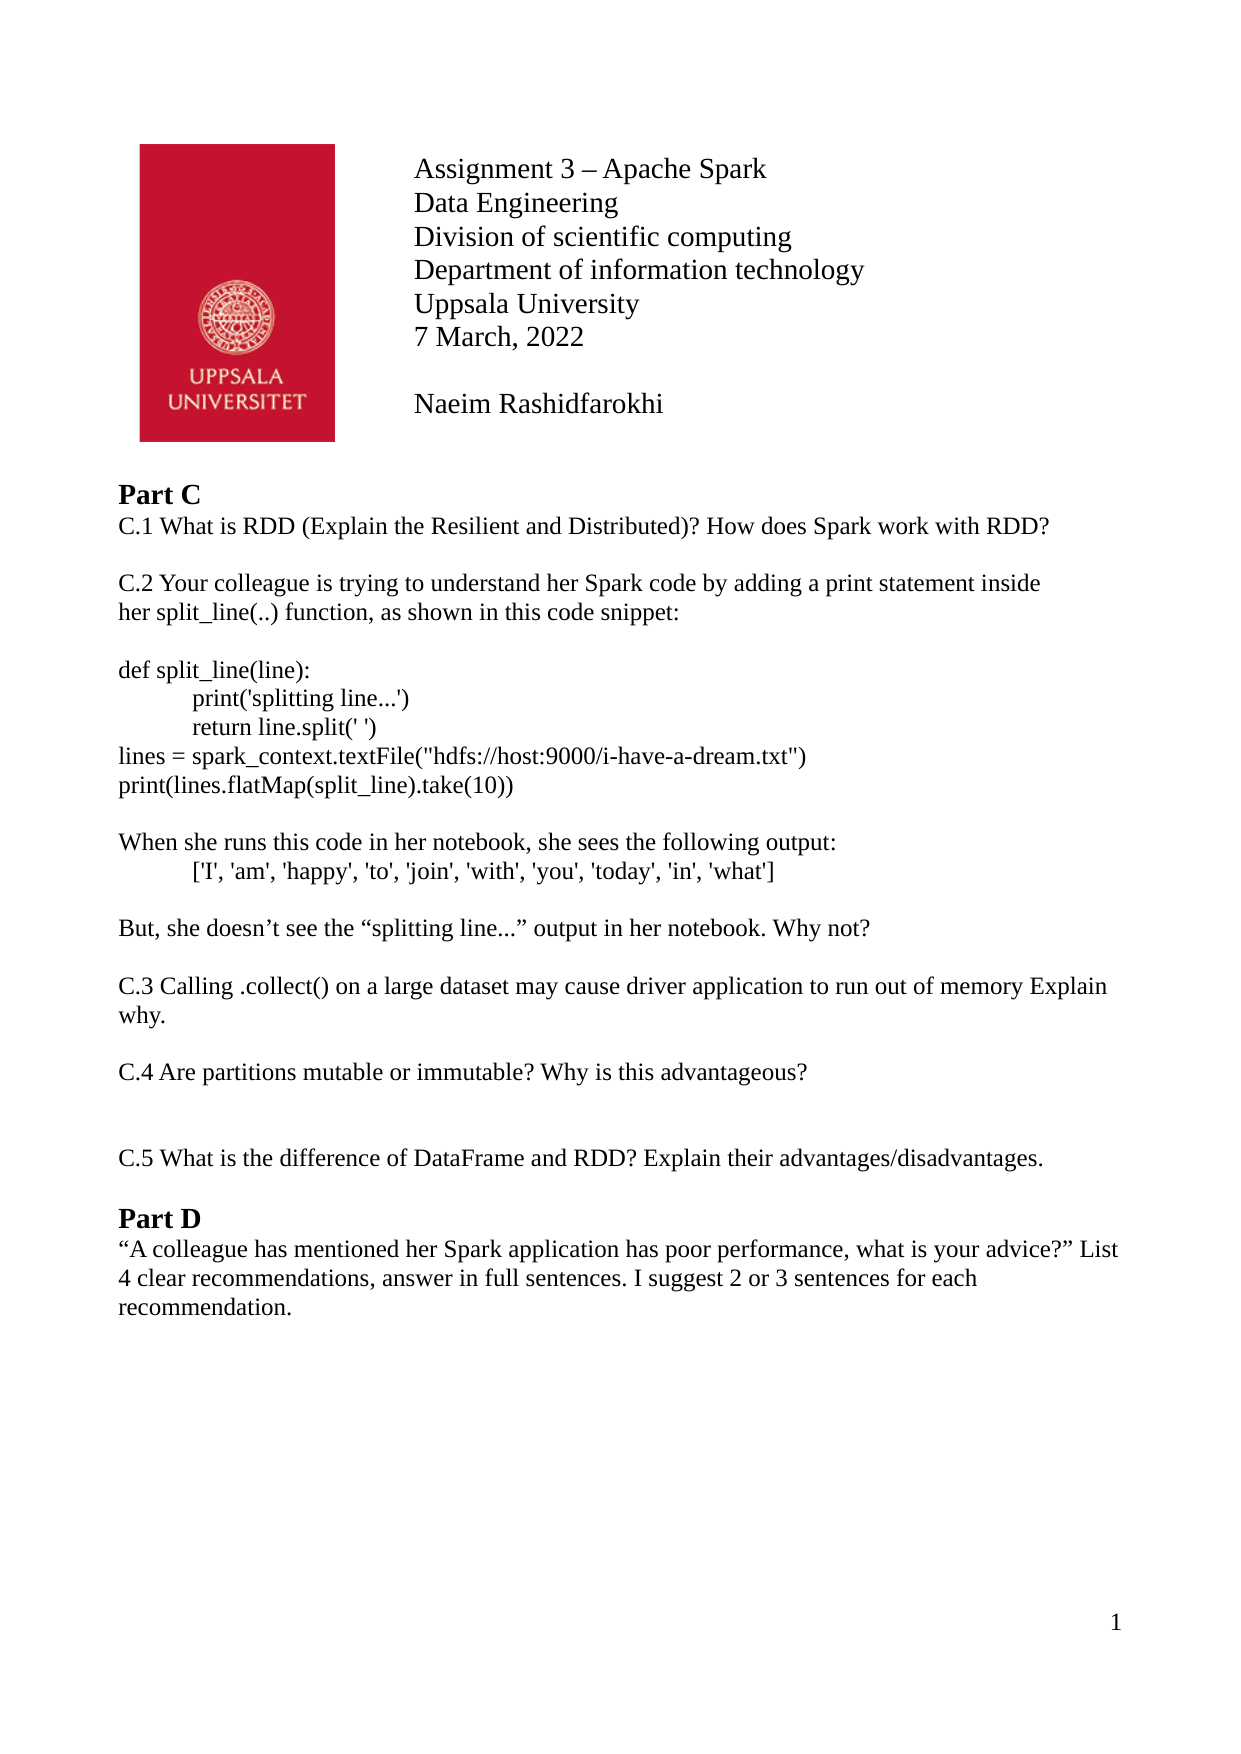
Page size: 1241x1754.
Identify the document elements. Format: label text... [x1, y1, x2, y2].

text ['I', 'am', 'happy', 'to', 'join', 'with', 'you', 'today', 'in', 'what'] [118, 856, 1122, 885]
text [118, 185, 139, 219]
text def split_line(line): [118, 655, 1122, 683]
text C.1 What is RDD (Explain the Resilient and Distributed)? How does Spark work with RDD? [118, 511, 1122, 540]
picture [139, 144, 335, 442]
text Part D [118, 1201, 1122, 1234]
text 7 March, 2022 [335, 319, 1122, 353]
text C.3 Calling .collect() on a large dataset may cause driver application to run out of memory Explain why. [118, 971, 1122, 1028]
text Assignment 3 – Apache Spark [335, 152, 1122, 185]
text [118, 386, 139, 420]
text [118, 152, 139, 185]
text Naeim Rashidfarokhi [335, 386, 1122, 420]
text C.4 Are partitions mutable or immutable? Why is this advantageous? [118, 1057, 1122, 1086]
text print('splitting line...') [118, 683, 1122, 712]
text Department of information technology [335, 252, 1122, 286]
text “A colleague has mentioned her Spark application has poor performance, what is your advice?” List 4 clear recommendations, answer in full sentences. I suggest 2 or 3 sentences for each recommendation. [118, 1234, 1122, 1321]
text lines = spark_context.textFile("hdfs://host:9000/i-have-a-dream.txt") [118, 741, 1122, 770]
text print(lines.flatMap(split_line).take(10)) [118, 770, 1122, 798]
text return line.split(' ') [118, 712, 1122, 741]
text her split_line(..) function, as shown in this code snippet: [118, 597, 1122, 626]
text C.5 What is the difference of DataFrame and RDD? Explain their advantages/disadvantages. [118, 1143, 1122, 1172]
text [118, 219, 139, 252]
text Part C [118, 477, 1122, 511]
text When she runs this code in her notebook, she sees the following output: [118, 827, 1122, 856]
text But, she doesn’t see the “splitting line...” output in her notebook. Why not? [118, 913, 1122, 942]
text [118, 286, 139, 319]
text Uppsala University [335, 286, 1122, 319]
text Data Engineering [335, 185, 1122, 219]
text C.2 Your colleague is trying to understand her Spark code by adding a print statement inside [118, 568, 1122, 597]
text [118, 319, 139, 353]
text Division of scientific computing [335, 219, 1122, 252]
